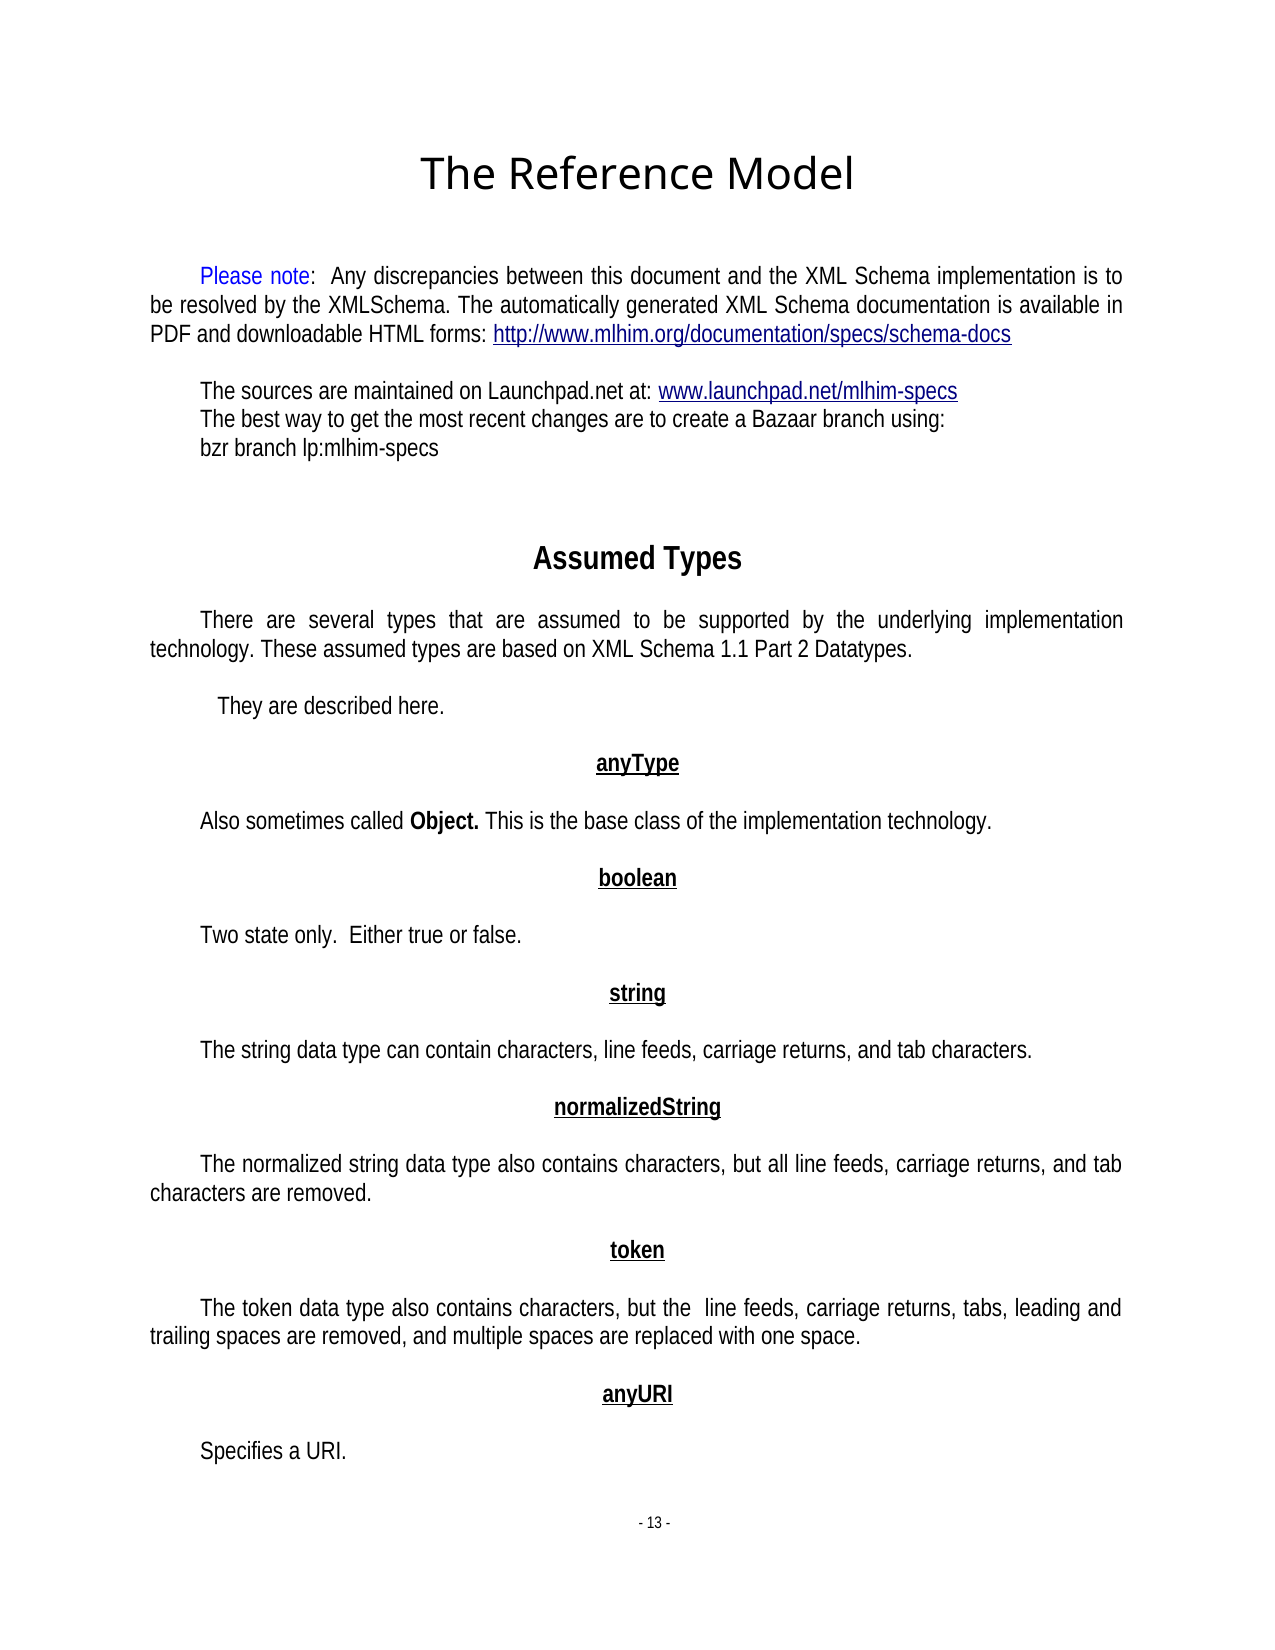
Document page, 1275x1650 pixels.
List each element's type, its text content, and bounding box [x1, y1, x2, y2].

subtitle The Reference Model [150, 143, 1125, 202]
text The string data type can contain characters, line feeds, carriage returns, and tab characters. [150, 1035, 1125, 1063]
text bzr branch lp:mlhim-specs [150, 433, 1125, 462]
text The normalized string data type also contains characters, but all line feeds, carriage returns, and tab characters are removed. [150, 1149, 1125, 1207]
text They are described here. [150, 691, 1125, 720]
subtitle token [150, 1235, 1125, 1264]
text Please note: Any discrepancies between this document and the XML Schema implementation is to be resolved by the XMLSchema. The automatically generated XML Schema documentation is available in PDF and downloadable HTML forms: http://www.mlhim.org/documentation/specs/schema-docs [150, 261, 1125, 347]
text Also sometimes called Object. This is the base class of the implementation technology. [150, 806, 1125, 834]
text Specifies a URI. [150, 1436, 1125, 1464]
text The token data type also contains characters, but the line feeds, carriage returns, tabs, leading and trailing spaces are removed, and multiple spaces are replaced with one space. [150, 1293, 1125, 1350]
subtitle string [150, 977, 1125, 1006]
subtitle anyURI [150, 1378, 1125, 1407]
text The sources are maintained on Launchpad.net at: www.launchpad.net/mlhim-specs [150, 376, 1125, 404]
subtitle anyType [150, 748, 1125, 777]
subtitle normalizedString [150, 1092, 1125, 1121]
subtitle boolean [150, 863, 1125, 892]
text Two state only. Either true or false. [150, 920, 1125, 949]
text The best way to get the most recent changes are to create a Bazaar branch using: [150, 404, 1125, 433]
subtitle Assumed Types [150, 538, 1125, 576]
text There are several types that are assumed to be supported by the underlying implementation technology. These assumed types are based on XML Schema 1.1 Part 2 Datatypes. [150, 605, 1125, 662]
